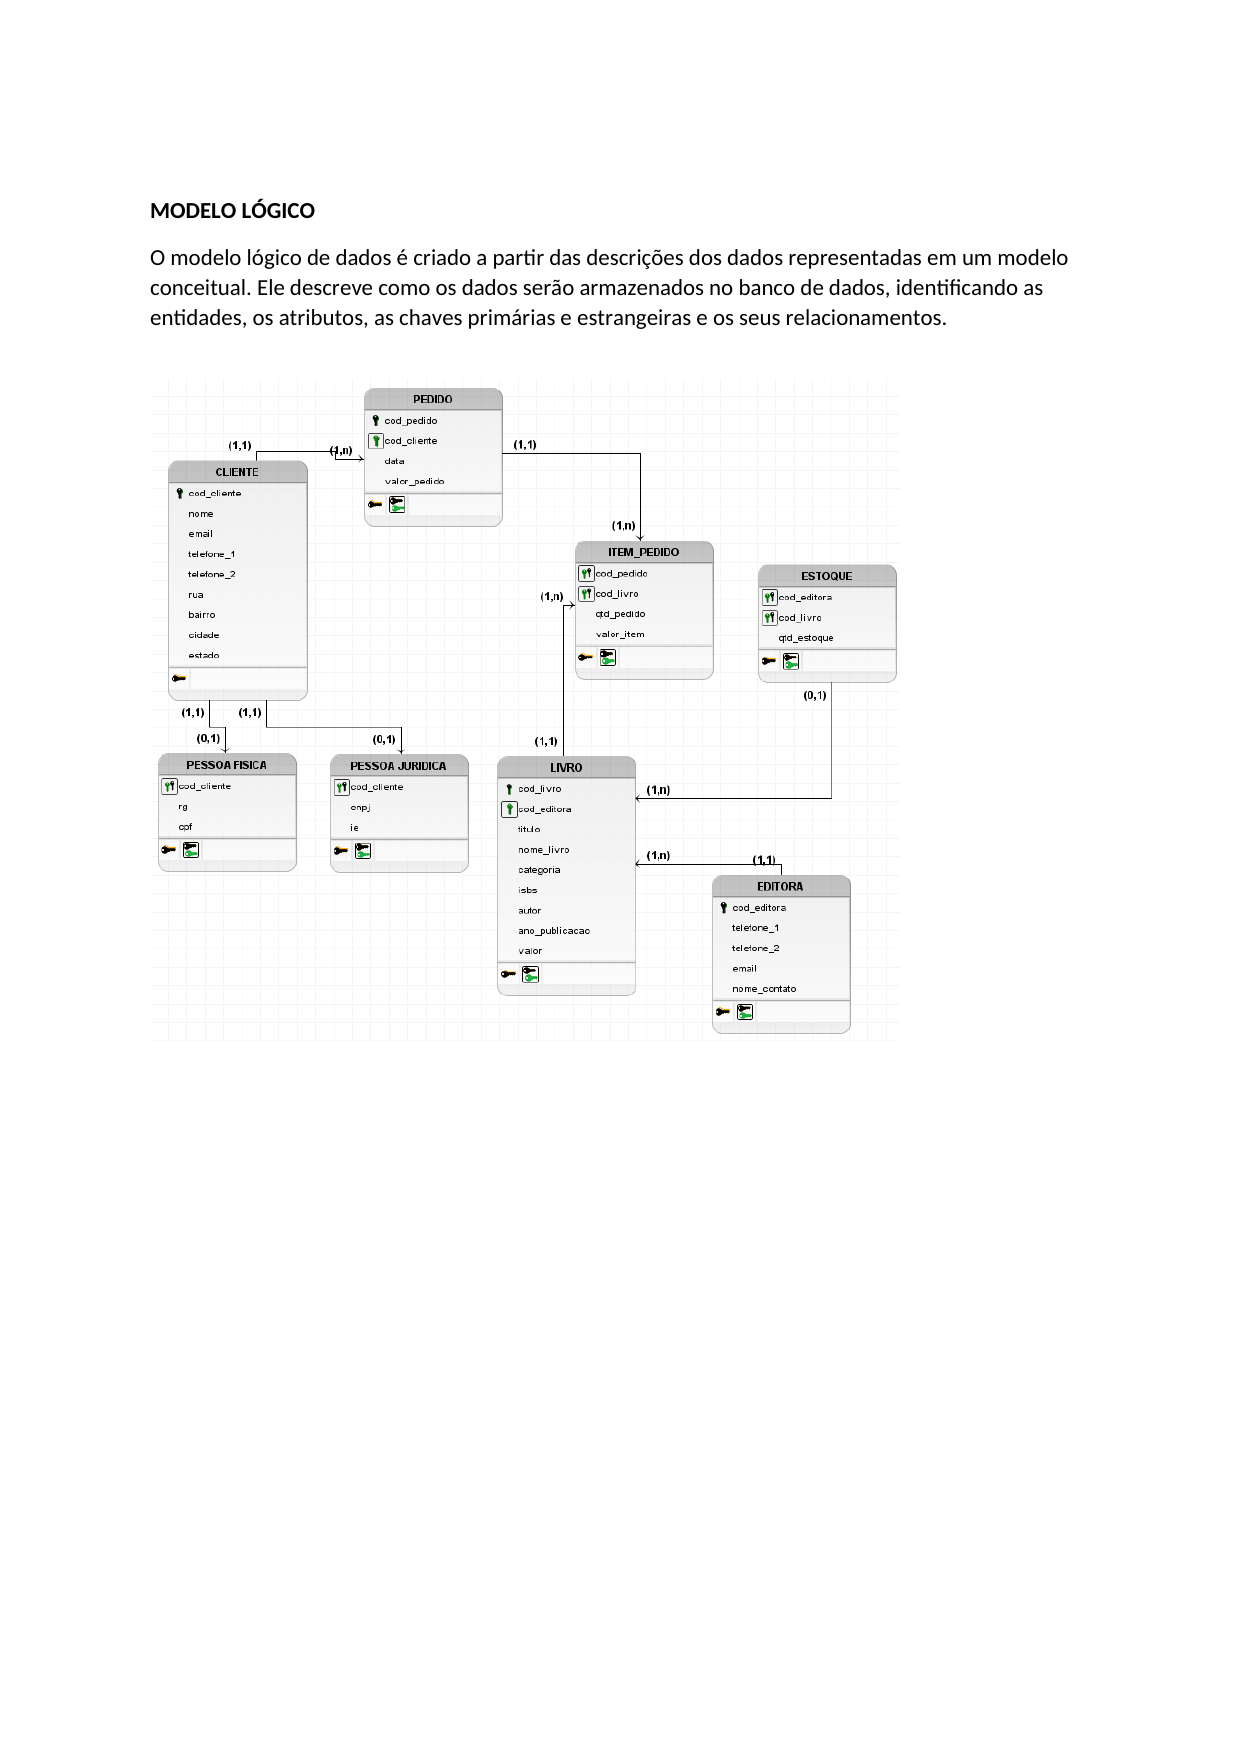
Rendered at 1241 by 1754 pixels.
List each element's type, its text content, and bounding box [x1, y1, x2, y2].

picture [150, 379, 901, 1041]
text MODELO LÓGICO [150, 197, 1090, 224]
text O modelo lógico de dados é criado a partir das descrições dos dados representadas em um modelo conceitual. Ele descreve como os dados serão armazenados no banco de dados, identificando as entidades, os atributos, as chaves primárias e estrangeiras e os seus relacionamentos. [150, 243, 1090, 331]
